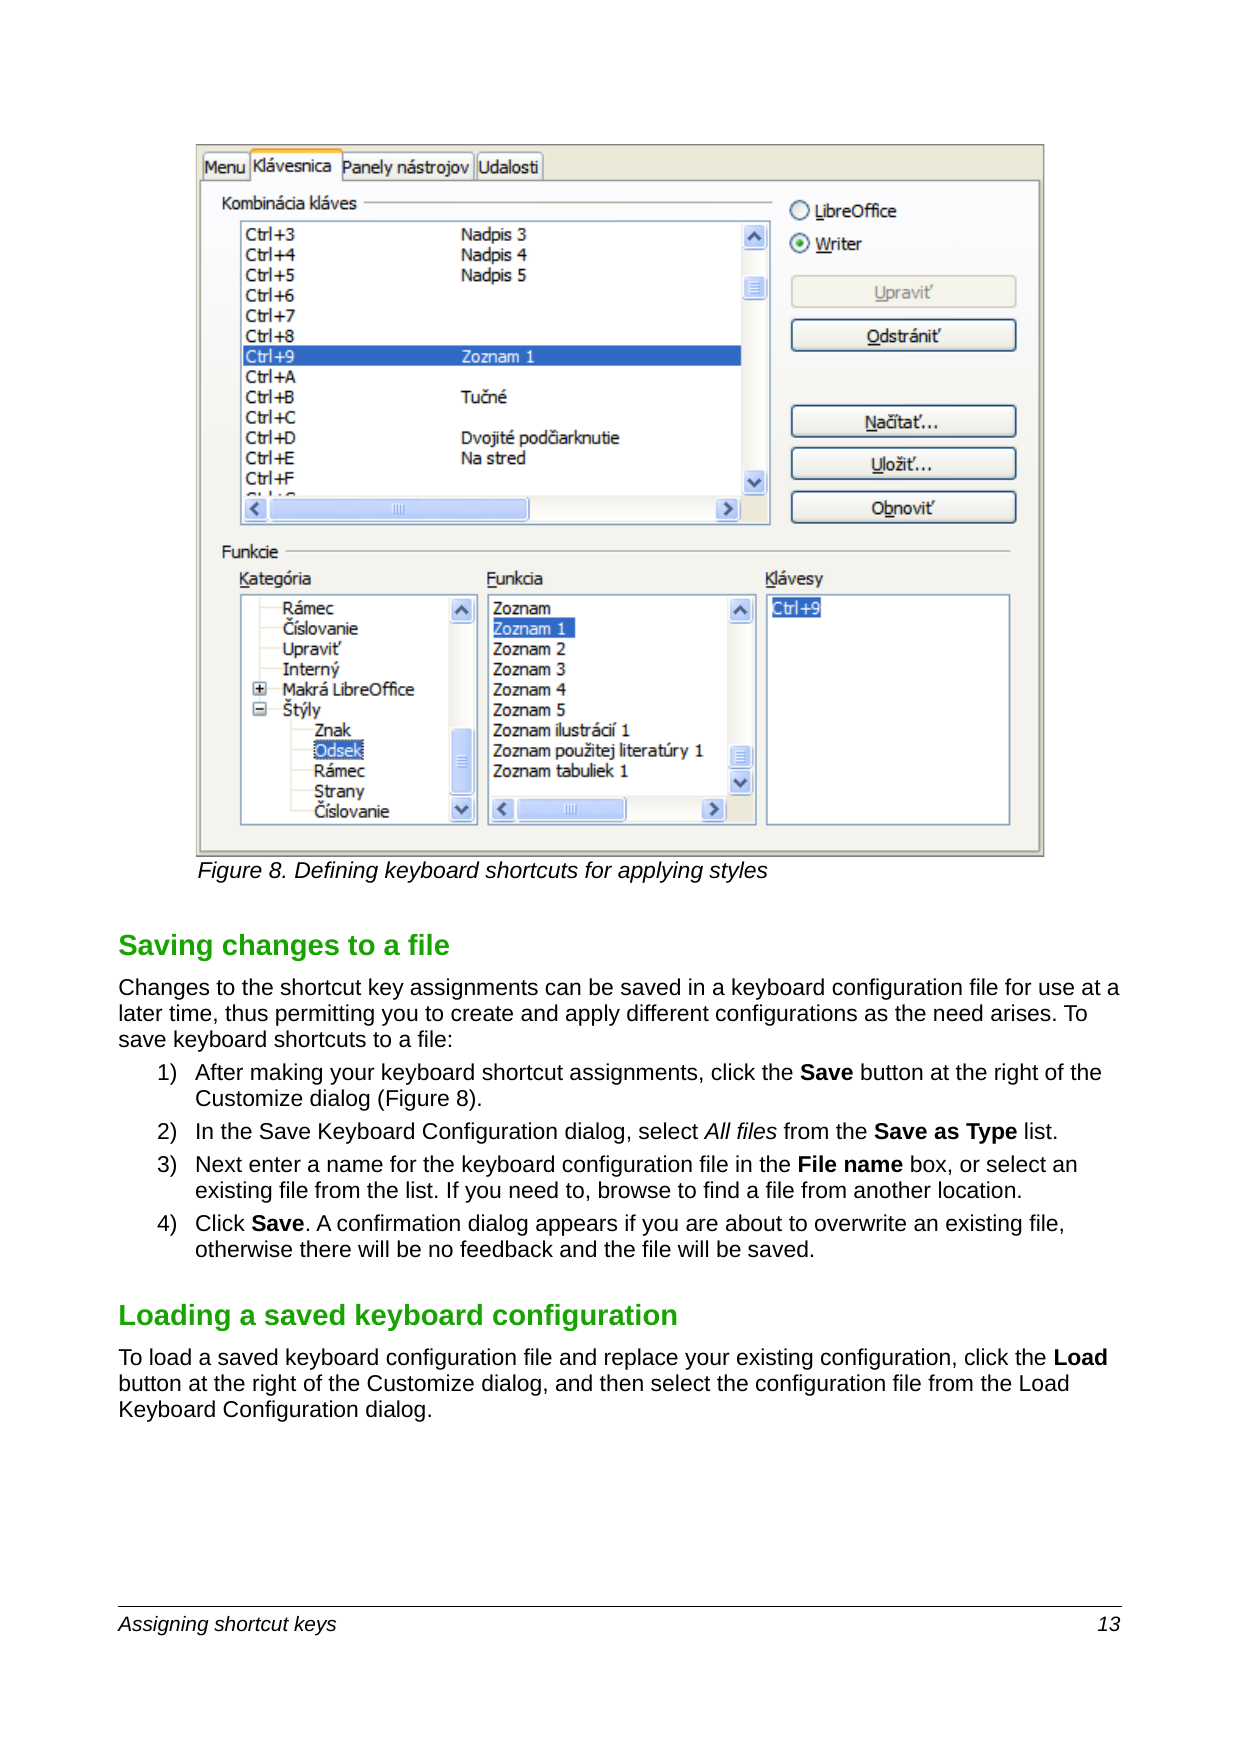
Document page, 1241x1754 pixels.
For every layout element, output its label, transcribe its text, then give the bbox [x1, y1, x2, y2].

list After making your keyboard shortcut assignments, click the Save button at the right of the Customize dialog (Figure 8). [177, 1059, 1122, 1112]
text To load a saved keyboard configuration file and replace your existing configuration, click the Load button at the right of the Customize dialog, and then select the configuration file from the Load Keyboard Configuration dialog. [118, 1344, 1122, 1423]
subtitle Saving changes to a file [118, 928, 1122, 961]
list In the Save Keyboard Configuration dialog, select All files from the Save as Type list. [177, 1118, 1122, 1144]
list Changes to the shortcut key assignments can be saved in a keyboard configuration file for use at a later time, thus permitting you to create and apply different configurations as the need arises. To save keyboard shortcuts to a file: [118, 973, 1122, 1053]
list Click Save. A confirmation dialog appears if you are about to overwrite an existing file, otherwise there will be no feedback and the file will be saved. [177, 1209, 1122, 1262]
text Figure 8. Defining keyboard shortcuts for applying styles [197, 857, 1043, 883]
picture [195, 144, 1045, 857]
list Next enter a name for the keyboard configuration file in the File name box, or select an existing file from the list. If you need to, browse to find a file from another location. [177, 1151, 1122, 1203]
subtitle Loading a saved keyboard configuration [118, 1298, 1122, 1331]
